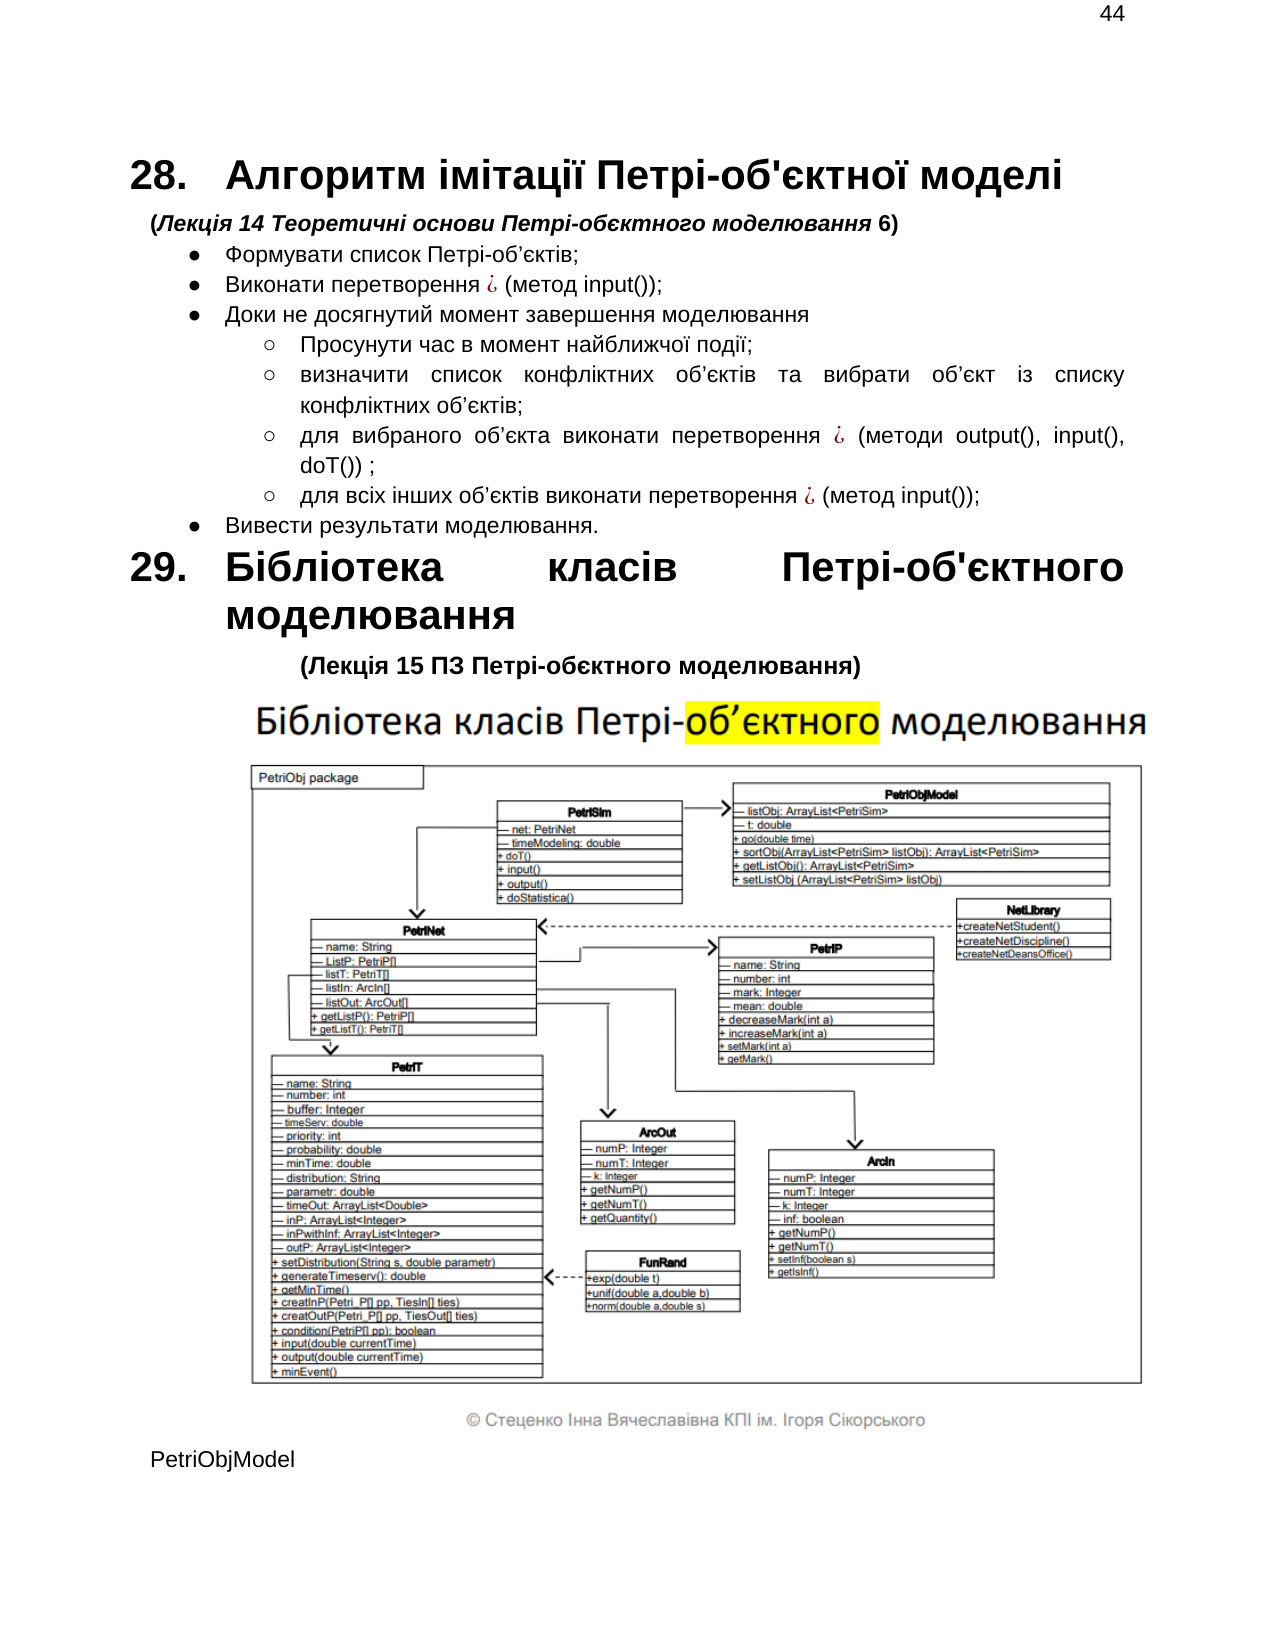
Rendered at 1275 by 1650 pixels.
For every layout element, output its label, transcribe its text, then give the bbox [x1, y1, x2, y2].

text (Лекція 15 ПЗ Петрі-обєктного моделювання) [225, 651, 1125, 680]
list Доки не досягнутий момент завершення моделювання [187, 301, 1125, 327]
list для вибраного об’єкта виконати перетворення (методи output(), input(), doT()) ; [262, 422, 1125, 478]
list визначити список конфліктних об’єктів та вибрати об’єкт із списку конфліктних об’єктів; [262, 361, 1125, 418]
text PetriObjModel [150, 1446, 1125, 1473]
list Формувати список Петрі-об’єктів; [187, 241, 1125, 267]
picture [225, 684, 1200, 1443]
list Просунути час в момент найближчої події; [262, 331, 1125, 358]
text (Лекція 14 Теоретичні основи Петрі-обєктного моделювання 6) [150, 210, 1125, 237]
list для всіх інших об’єктів виконати перетворення (метод input()); [262, 482, 1125, 509]
list Вивести результати моделювання. [187, 512, 1125, 539]
list Виконати перетворення (метод input()); [187, 271, 1125, 297]
subtitle Алгоритм імітації Петрі-об'єктної моделі [187, 150, 1125, 198]
subtitle Бібліотека класів Петрі-об'єктного моделювання [187, 543, 1125, 638]
